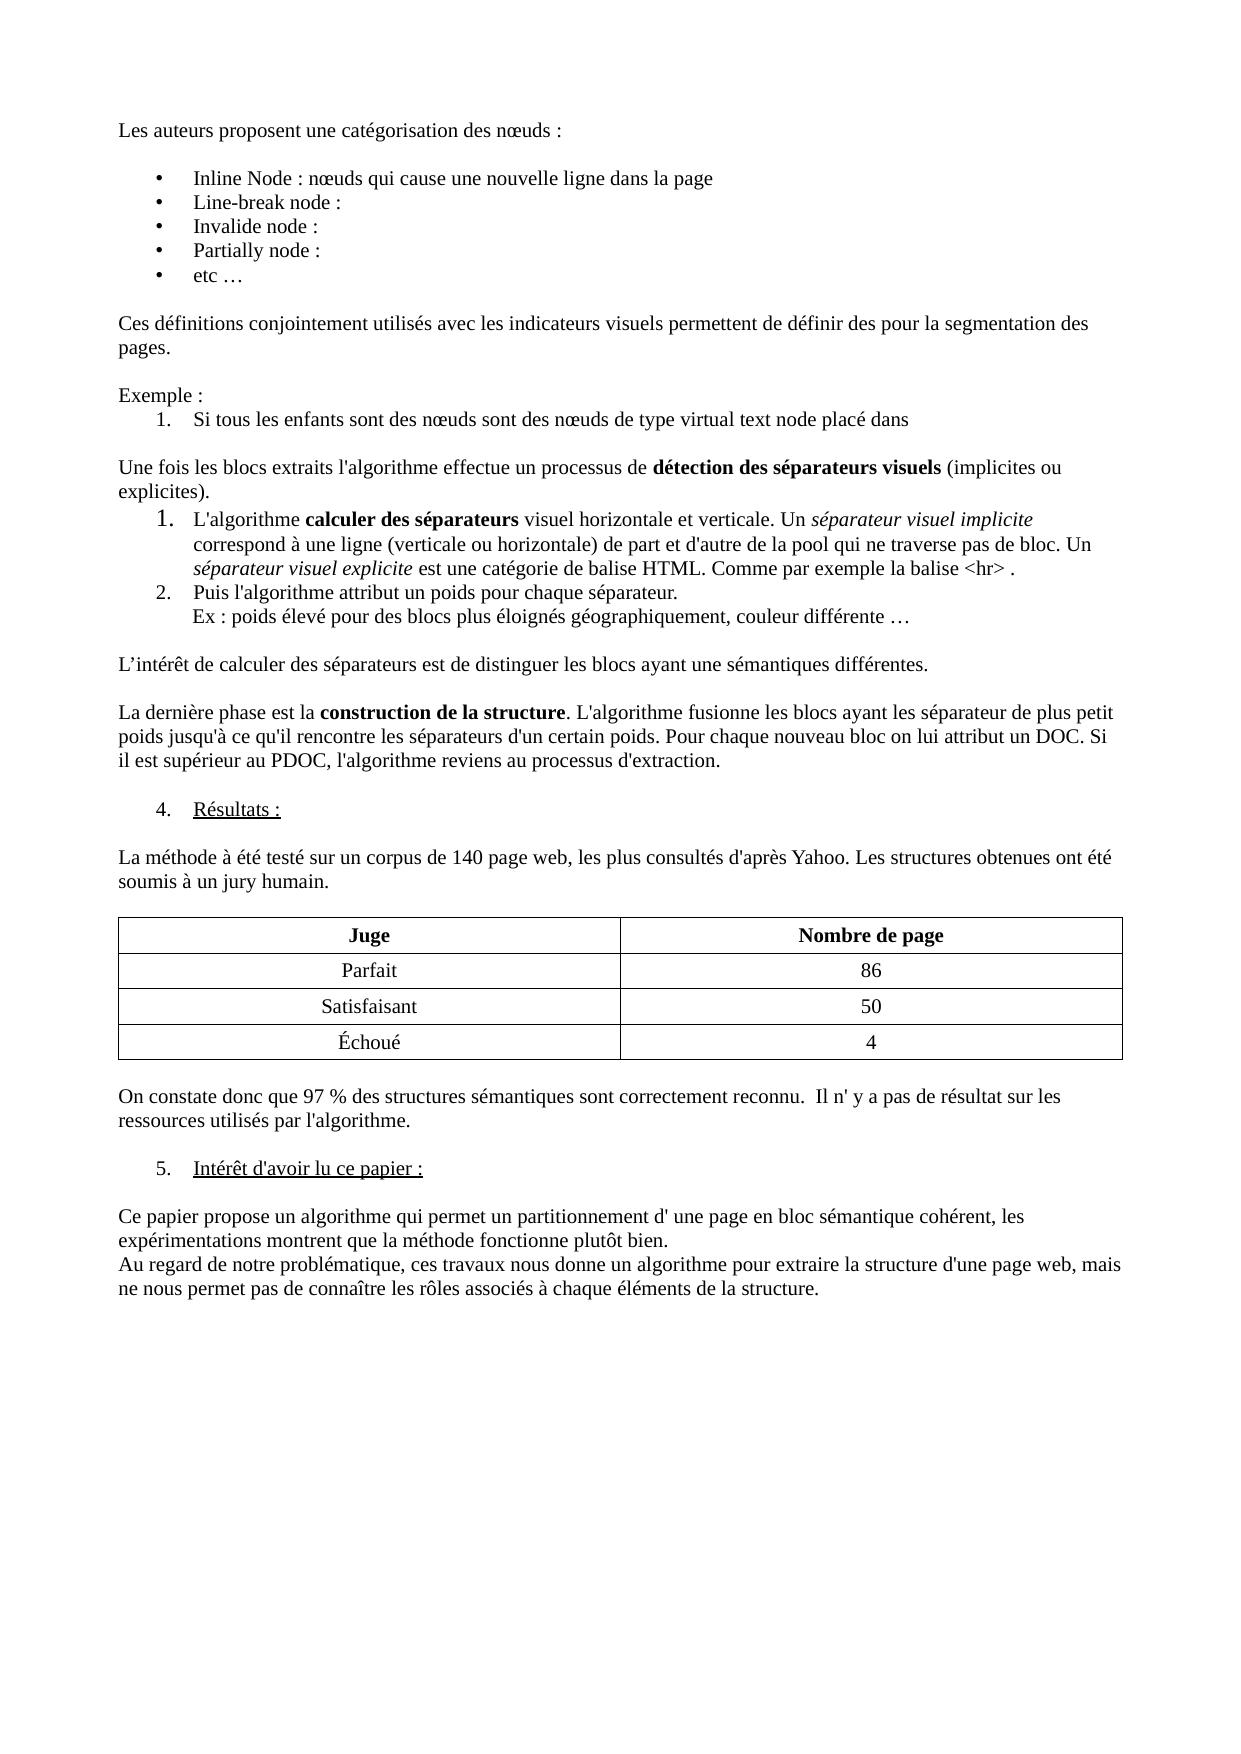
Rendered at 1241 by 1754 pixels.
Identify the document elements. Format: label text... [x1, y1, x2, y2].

table_cell 50 [621, 989, 1122, 1024]
text On constate donc que 97 % des structures sémantiques sont correctement reconnu. Il n' y a pas de résultat sur les ressources utilisés par l'algorithme. [118, 1083, 1122, 1132]
list Inline Node : nœuds qui cause une nouvelle ligne dans la page [156, 166, 1122, 190]
text L’intérêt de calculer des séparateurs est de distinguer les blocs ayant une sémantiques différentes. [118, 652, 1122, 676]
table_cell Parfait [119, 954, 620, 988]
table_cell 86 [621, 954, 1122, 988]
text Les auteurs proposent une catégorisation des nœuds : [118, 118, 1122, 142]
list Partially node : [156, 238, 1122, 262]
list Invalide node : [156, 214, 1122, 238]
list Intérêt d'avoir lu ce papier : [156, 1156, 1122, 1180]
text Ce papier propose un algorithme qui permet un partitionnement d' une page en bloc sémantique cohérent, les expérimentations montrent que la méthode fonctionne plutôt bien. [118, 1204, 1122, 1252]
text La méthode à été testé sur un corpus de 140 page web, les plus consultés d'après Yahoo. Les structures obtenues ont été soumis à un jury humain. [118, 845, 1122, 893]
list Résultats : [156, 797, 1122, 821]
list L'algorithme calculer des séparateurs visuel horizontale et verticale. Un séparateur visuel implicite correspond à une ligne (verticale ou horizontale) de part et d'autre de la pool qui ne traverse pas de bloc. Un séparateur visuel explicite est une catégorie de balise HTML. Comme par exemple la balise <hr> . [156, 503, 1122, 580]
list Si tous les enfants sont des nœuds sont des nœuds de type virtual text node placé dans [156, 407, 1122, 431]
text Ex : poids élevé pour des blocs plus éloignés géographiquement, couleur différente … [118, 604, 1122, 628]
text Exemple : [118, 383, 1122, 407]
table_cell 4 [621, 1025, 1122, 1059]
text Ces définitions conjointement utilisés avec les indicateurs visuels permettent de définir des pour la segmentation des pages. [118, 311, 1122, 359]
text Au regard de notre problématique, ces travaux nous donne un algorithme pour extraire la structure d'une page web, mais ne nous permet pas de connaître les rôles associés à chaque éléments de la structure. [118, 1252, 1122, 1300]
text La dernière phase est la construction de la structure. L'algorithme fusionne les blocs ayant les séparateur de plus petit poids jusqu'à ce qu'il rencontre les séparateurs d'un certain poids. Pour chaque nouveau bloc on lui attribut un DOC. Si il est supérieur au PDOC, l'algorithme reviens au processus d'extraction. [118, 700, 1122, 772]
table_cell Satisfaisant [119, 989, 620, 1024]
table_cell Échoué [119, 1025, 620, 1059]
table_header Juge [119, 918, 620, 952]
table_header Nombre de page [621, 918, 1122, 952]
list Puis l'algorithme attribut un poids pour chaque séparateur. [156, 580, 1122, 604]
list Line-break node : [156, 190, 1122, 214]
text Une fois les blocs extraits l'algorithme effectue un processus de détection des séparateurs visuels (implicites ou explicites). [118, 455, 1122, 503]
list etc … [156, 262, 1122, 287]
